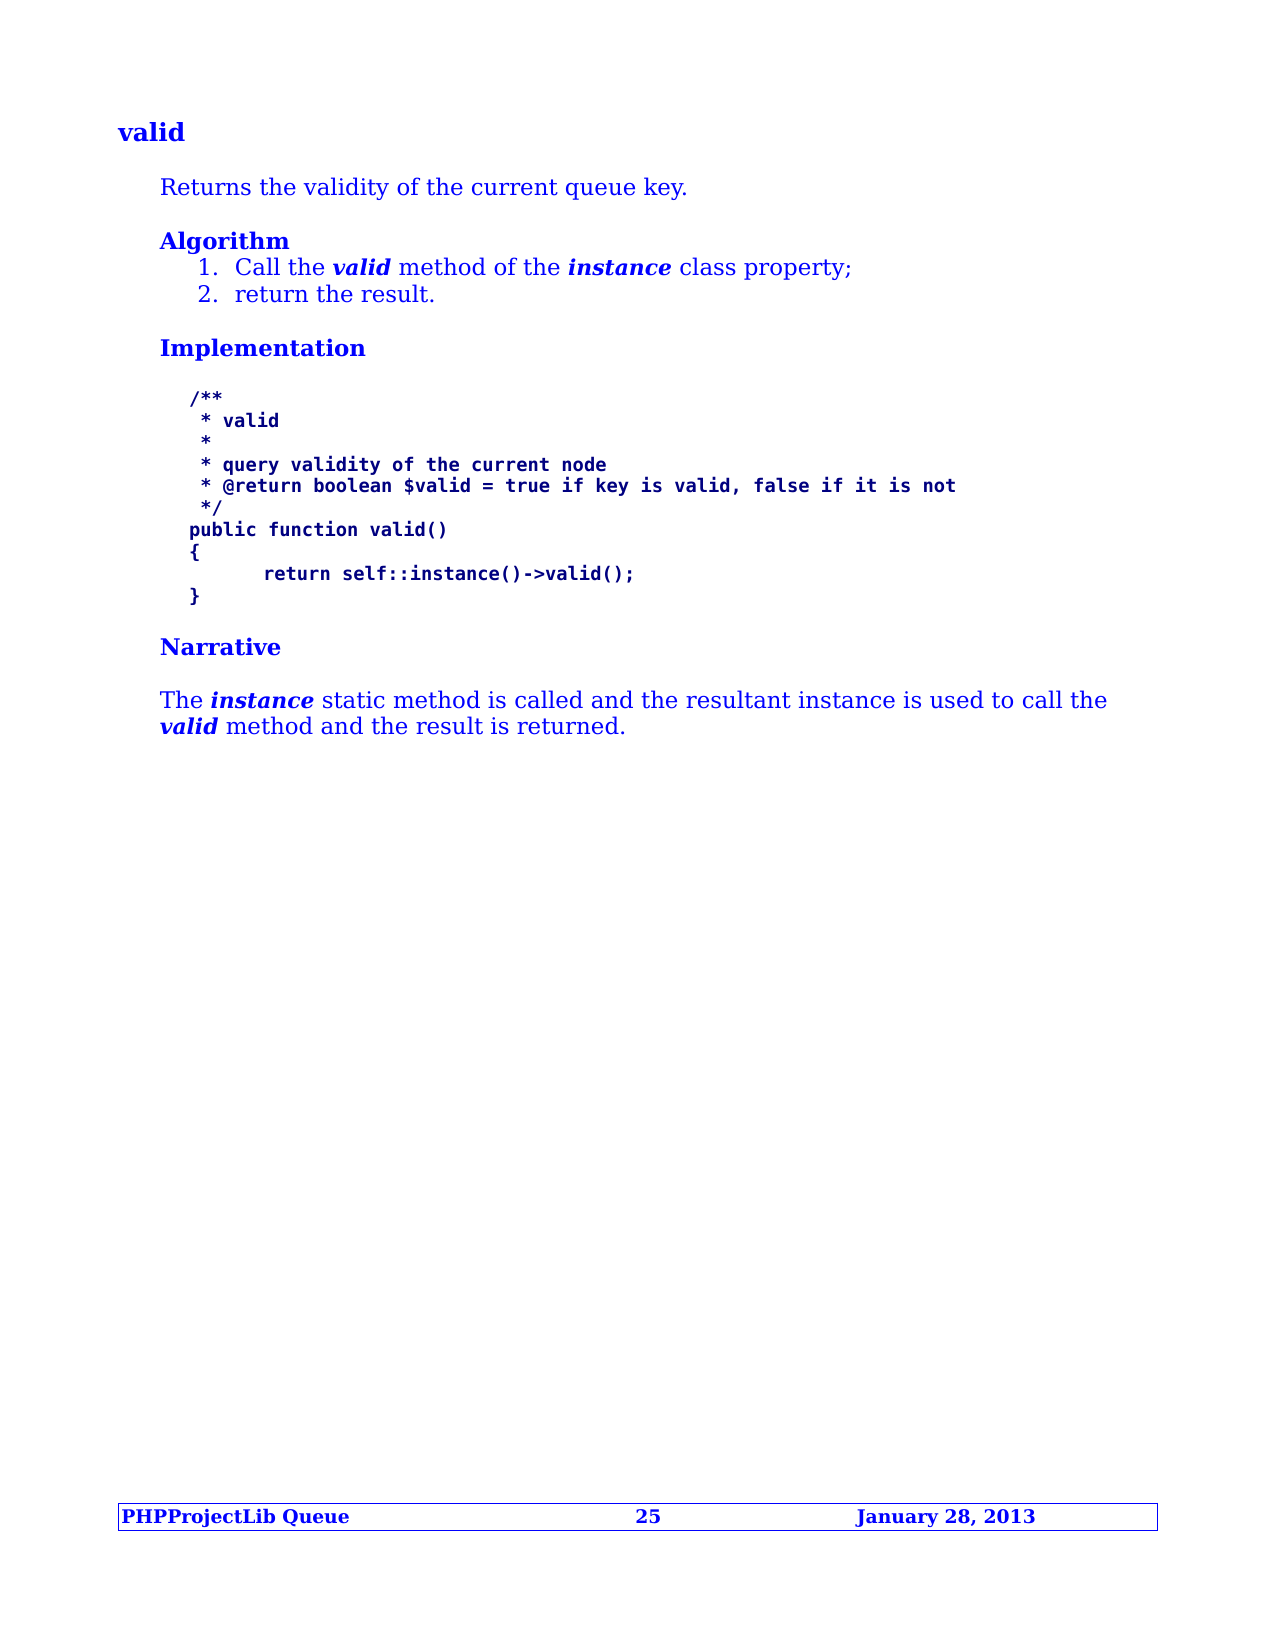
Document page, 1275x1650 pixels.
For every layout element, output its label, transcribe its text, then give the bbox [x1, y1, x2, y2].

text Returns the validity of the current queue key. [159, 174, 1157, 201]
text Implementation [159, 334, 1157, 361]
list return self::instance()->valid(); [189, 563, 1157, 585]
list } [189, 585, 1157, 607]
list * [189, 432, 1157, 453]
list * valid [189, 410, 1157, 432]
list /** [189, 388, 1157, 410]
list return the result. [197, 281, 1157, 308]
text Algorithm [159, 227, 1157, 254]
list * @return boolean $valid = true if key is valid, false if it is not [189, 475, 1157, 497]
list { [189, 541, 1157, 563]
text Narrative [159, 633, 1157, 660]
list * query validity of the current node [189, 453, 1157, 475]
list */ [189, 497, 1157, 519]
text The instance static method is called and the resultant instance is used to call the valid method and the result is returned. [159, 687, 1157, 740]
list public function valid() [189, 519, 1157, 541]
list Call the valid method of the instance class property; [197, 254, 1157, 281]
title valid [118, 118, 1157, 147]
